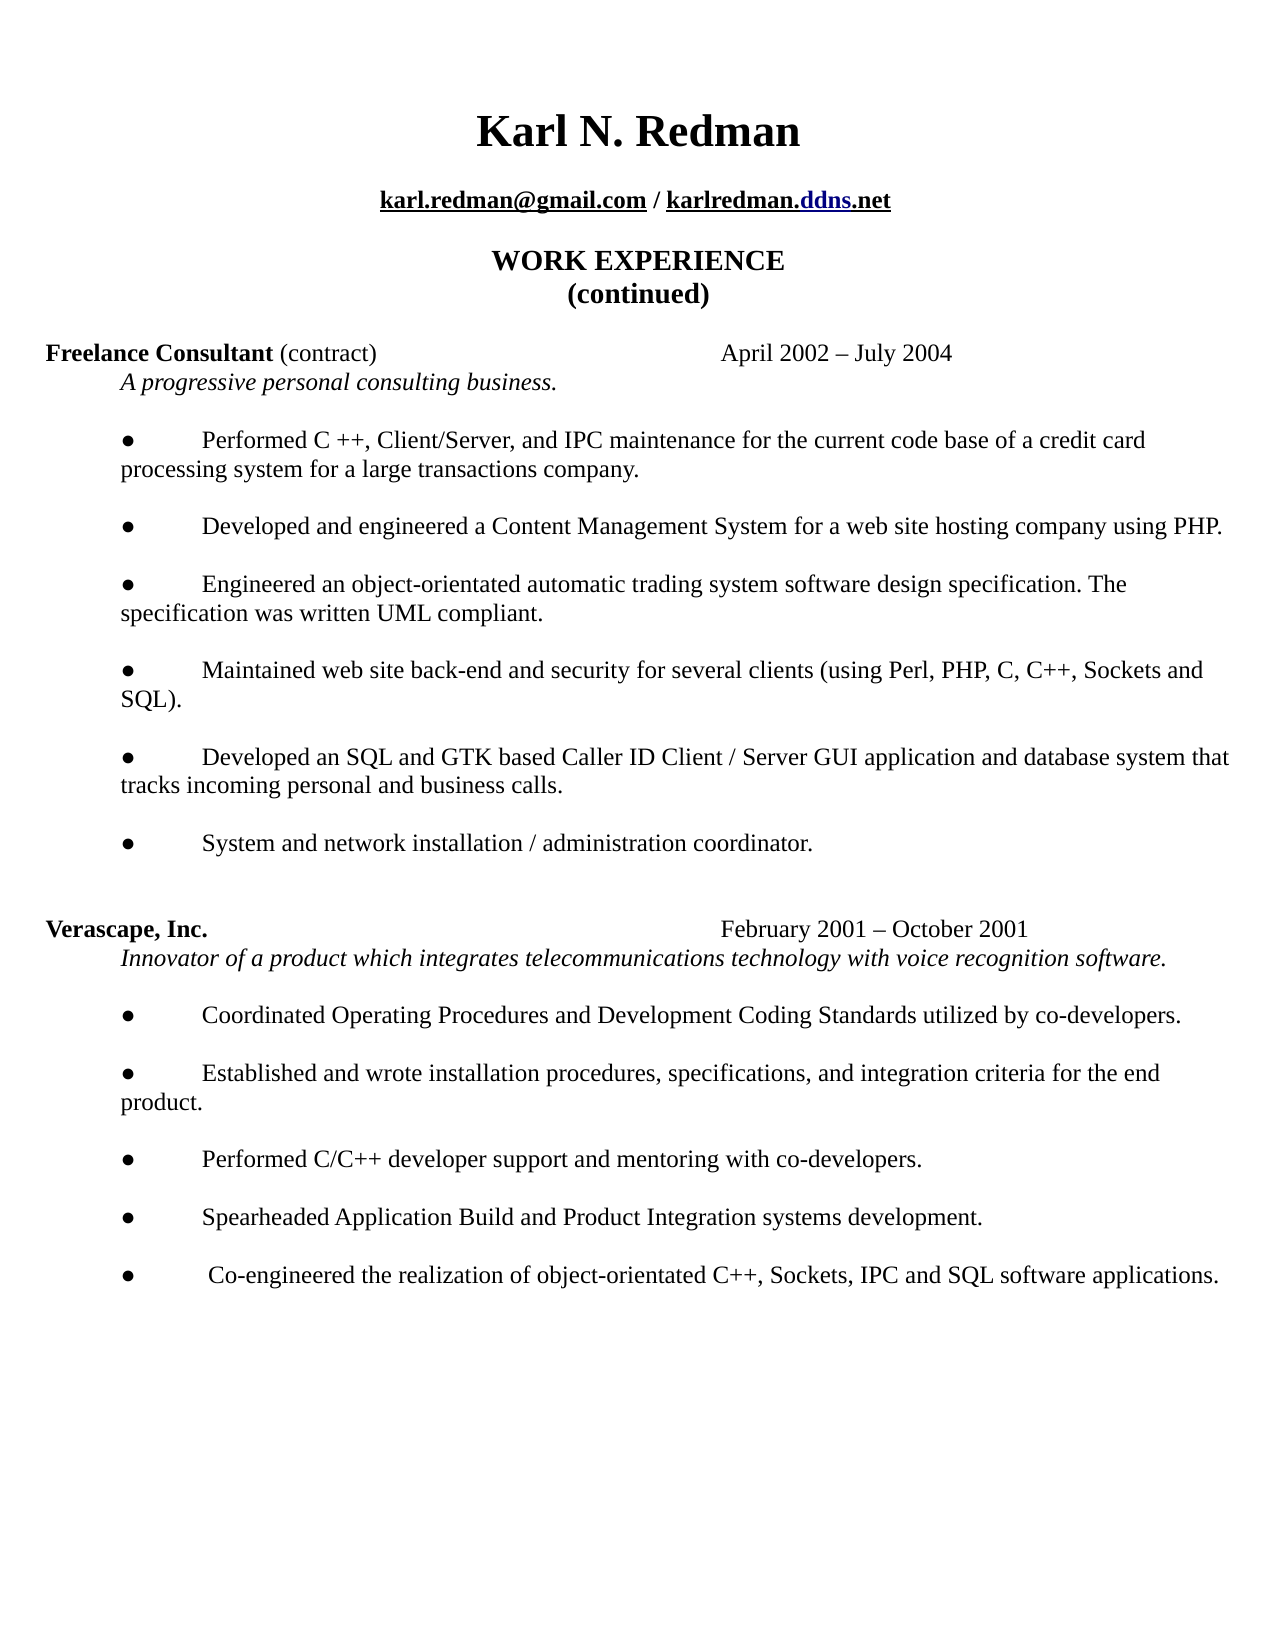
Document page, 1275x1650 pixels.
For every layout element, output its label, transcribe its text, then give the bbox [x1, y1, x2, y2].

text (continued) [45, 276, 1231, 310]
list Maintained web site back-end and security for several clients (using Perl, PHP, C, C++, Sockets and SQL). [120, 655, 1231, 713]
list Performed C/C++ developer support and mentoring with co-developers. [120, 1144, 1231, 1173]
text WORK EXPERIENCE [45, 243, 1231, 276]
list Established and wrote installation procedures, specifications, and integration criteria for the end product. [120, 1058, 1231, 1116]
list Developed an SQL and GTK based Caller ID Client / Server GUI application and database system that tracks incoming personal and business calls. [120, 741, 1231, 799]
list Performed C ++, Client/Server, and IPC maintenance for the current code base of a credit card processing system for a large transactions company. [120, 425, 1231, 482]
list Engineered an object-orientated automatic trading system software design specification. The specification was written UML compliant. [120, 569, 1231, 626]
list Coordinated Operating Procedures and Development Coding Standards utilized by co-developers. [120, 1000, 1231, 1029]
list System and network installation / administration coordinator. [120, 828, 1231, 857]
text karl.redman@gmail.com / karlredman.ddns.net [45, 185, 1231, 214]
list Developed and engineered a Content Management System for a web site hosting company using PHP. [120, 511, 1231, 540]
list Spearheaded Application Build and Product Integration systems development. [120, 1202, 1231, 1231]
text Freelance Consultant (contract) April 2002 – July 2004 [45, 338, 1231, 367]
text Innovator of a product which integrates telecommunications technology with voice recognition software. [120, 943, 1231, 972]
text A progressive personal consulting business. [45, 367, 1231, 396]
text Verascape, Inc. February 2001 – October 2001 [45, 914, 1231, 943]
list Co-engineered the realization of object-orientated C++, Sockets, IPC and SQL software applications. [120, 1259, 1231, 1288]
text Karl N. Redman [45, 104, 1231, 156]
